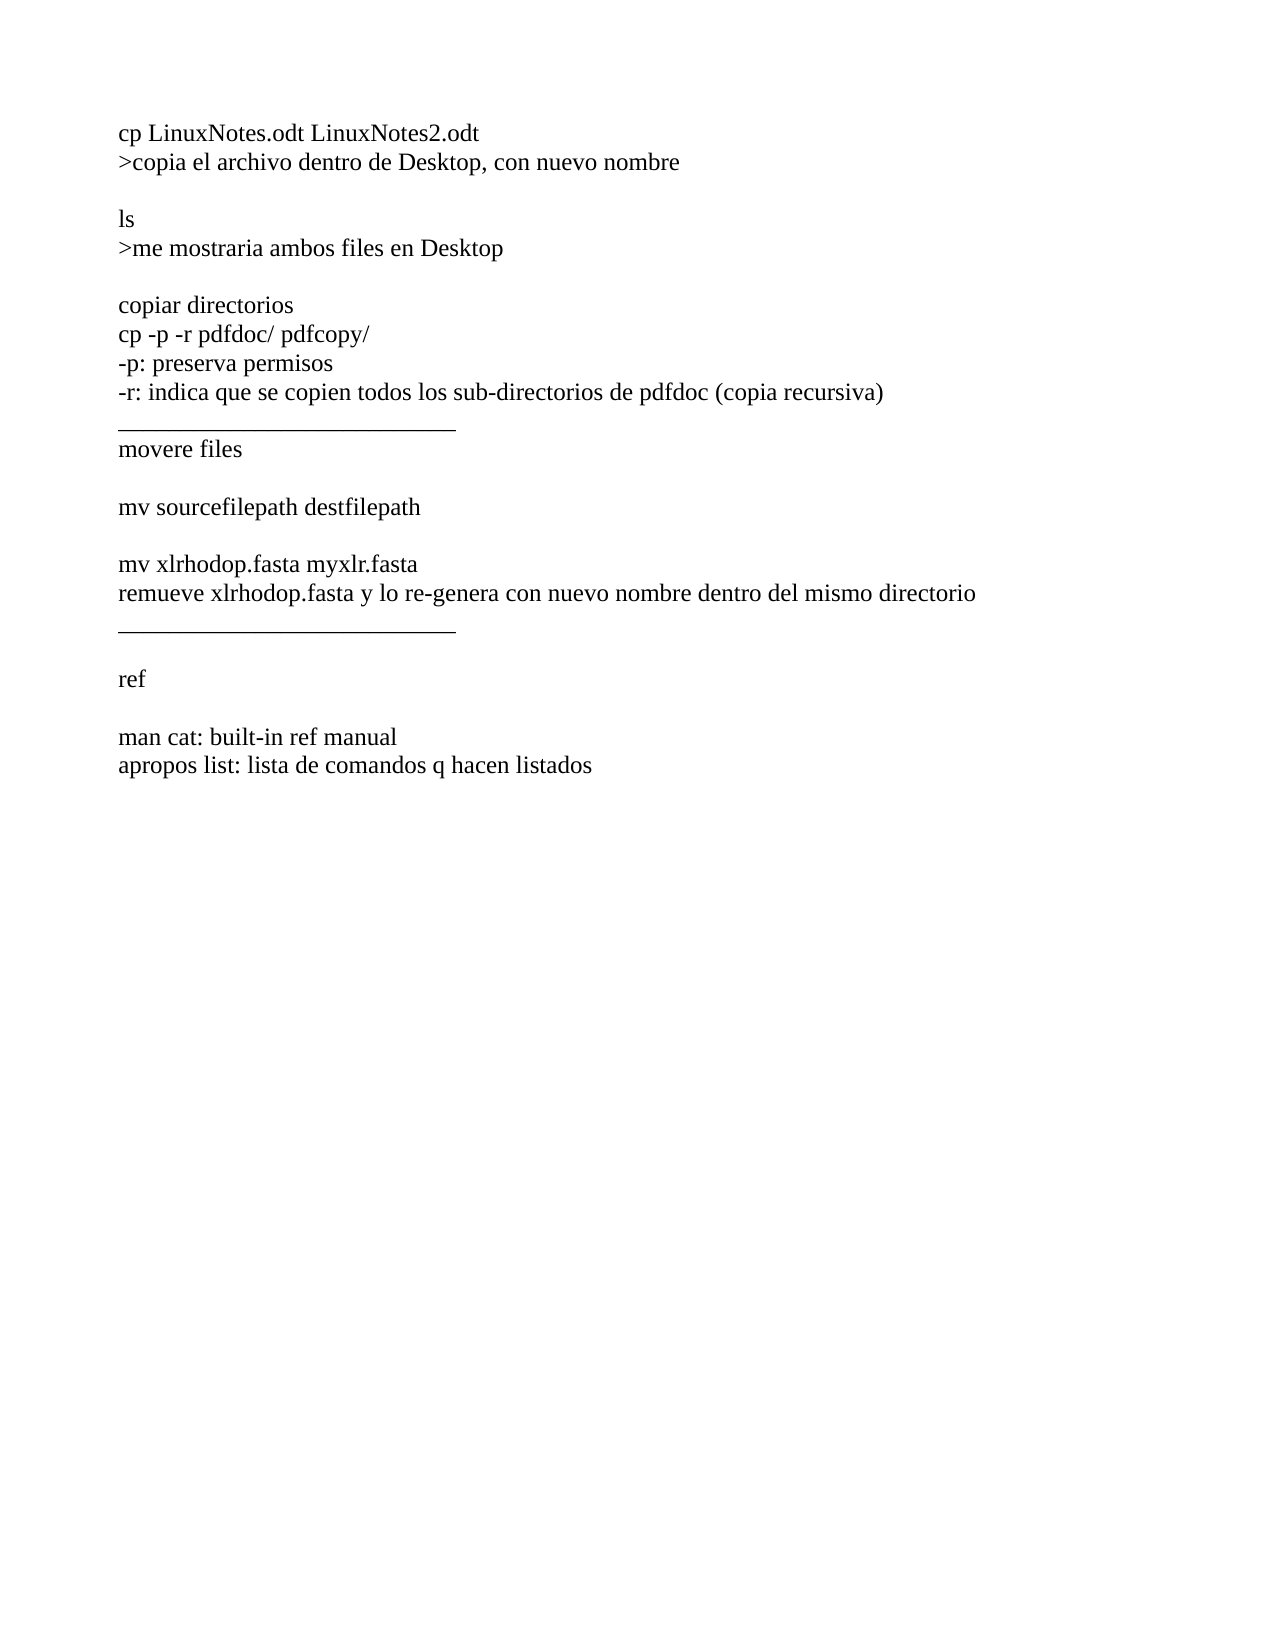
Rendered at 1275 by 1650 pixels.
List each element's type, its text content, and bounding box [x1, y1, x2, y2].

text remueve xlrhodop.fasta y lo re-genera con nuevo nombre dentro del mismo directorio [118, 578, 1157, 607]
text mv sourcefilepath destfilepath [118, 492, 1157, 521]
text -p: preserva permisos [118, 348, 1157, 377]
text -r: indica que se copien todos los sub-directorios de pdfdoc (copia recursiva) [118, 377, 1157, 406]
text >me mostraria ambos files en Desktop [118, 233, 1157, 262]
text ___________________________ [118, 607, 1157, 636]
text copiar directorios [118, 291, 1157, 319]
text mv xlrhodop.fasta myxlr.fasta [118, 549, 1157, 578]
text ___________________________ [118, 406, 1157, 434]
text cp LinuxNotes.odt LinuxNotes2.odt [118, 118, 1157, 147]
text apropos list: lista de comandos q hacen listados [118, 751, 1157, 779]
text >copia el archivo dentro de Desktop, con nuevo nombre [118, 147, 1157, 176]
text movere files [118, 434, 1157, 463]
text man cat: built-in ref manual [118, 722, 1157, 751]
text ref [118, 664, 1157, 693]
text cp -p -r pdfdoc/ pdfcopy/ [118, 319, 1157, 348]
text ls [118, 204, 1157, 233]
